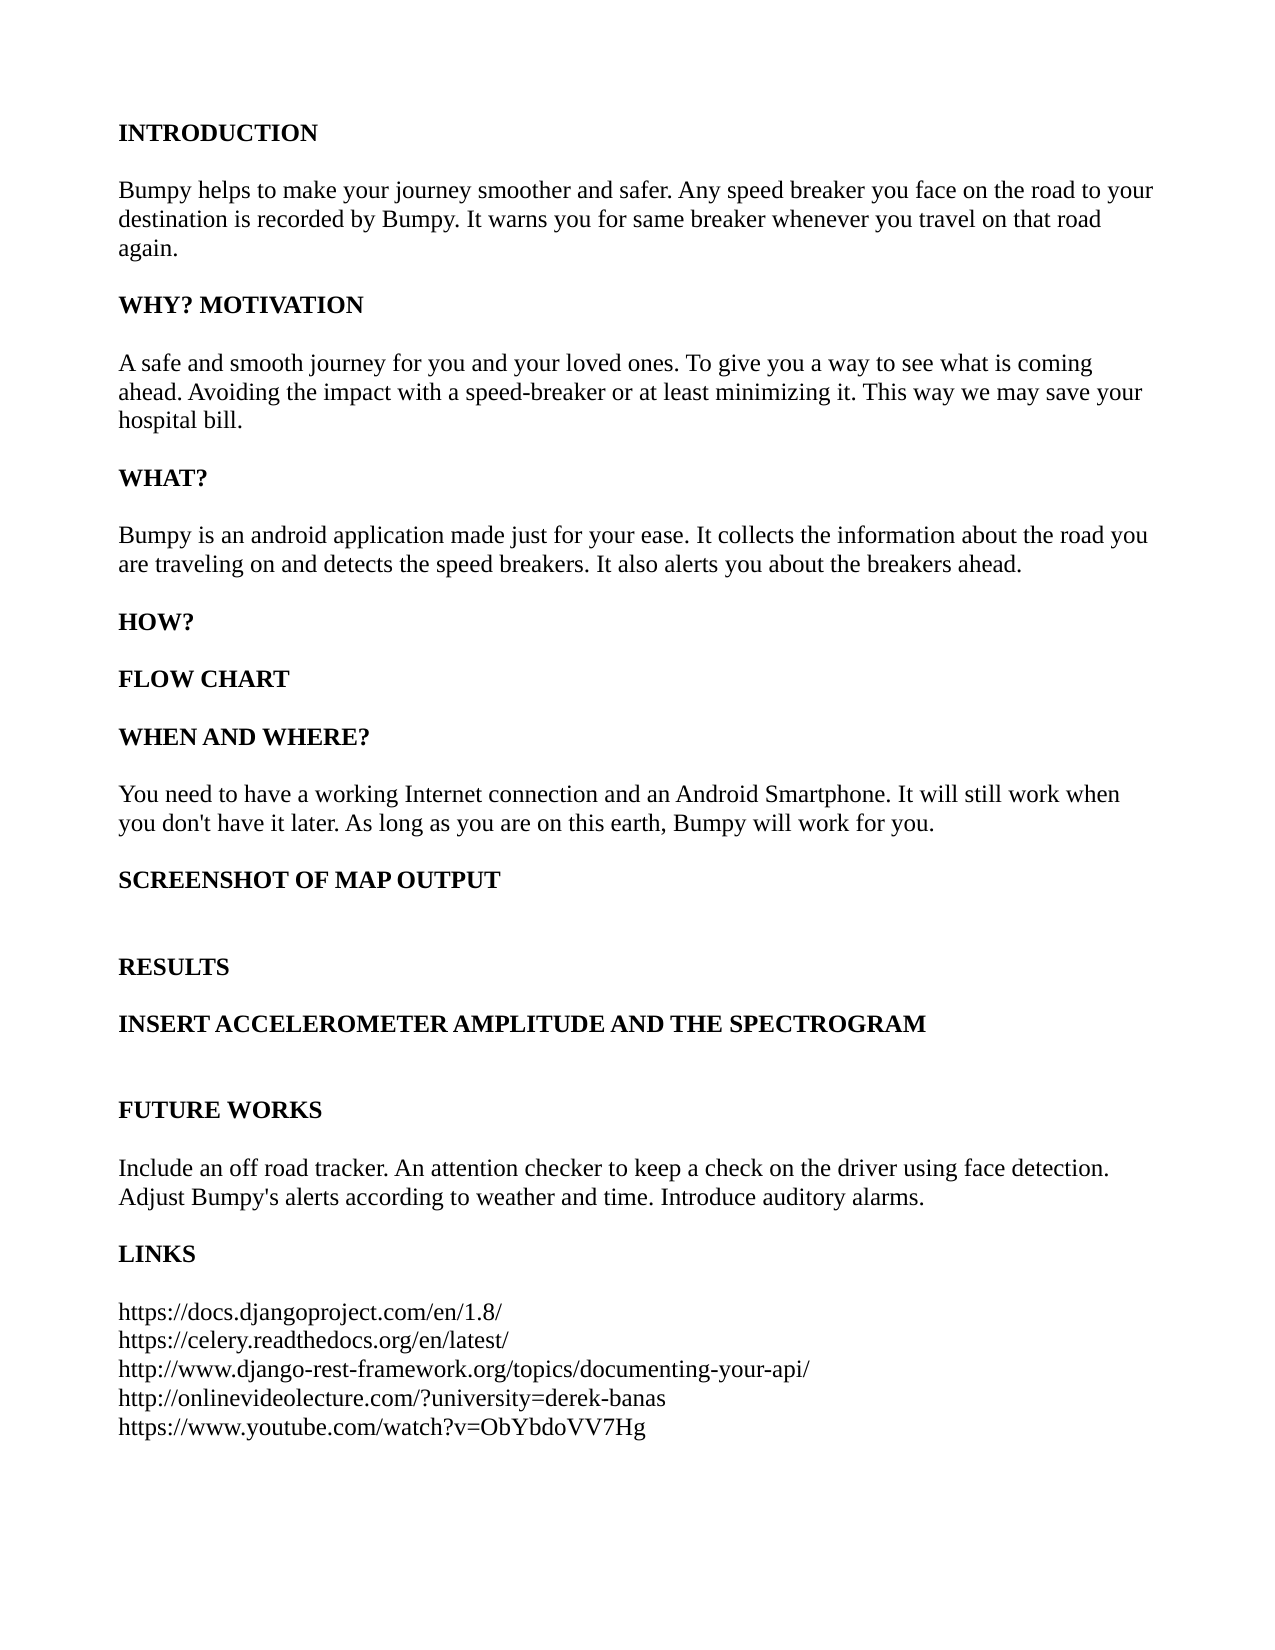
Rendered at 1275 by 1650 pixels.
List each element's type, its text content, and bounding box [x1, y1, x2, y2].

text A safe and smooth journey for you and your loved ones. To give you a way to see what is coming ahead. Avoiding the impact with a speed-breaker or at least minimizing it. This way we may save your hospital bill. [118, 348, 1157, 434]
text You need to have a working Internet connection and an Android Smartphone. It will still work when you don't have it later. As long as you are on this earth, Bumpy will work for you. [118, 779, 1157, 837]
text WHAT? [118, 463, 1157, 492]
text Bumpy is an android application made just for your ease. It collects the information about the road you are traveling on and detects the speed breakers. It also alerts you about the breakers ahead. [118, 521, 1157, 578]
text https://www.youtube.com/watch?v=ObYbdoVV7Hg [118, 1412, 1157, 1441]
text FLOW CHART [118, 664, 1157, 693]
text WHY? MOTIVATION [118, 291, 1157, 319]
text http://onlinevideolecture.com/?university=derek-banas [118, 1383, 1157, 1412]
text Bumpy helps to make your journey smoother and safer. Any speed breaker you face on the road to your destination is recorded by Bumpy. It warns you for same breaker whenever you travel on that road again. [118, 176, 1157, 262]
text LINKS [118, 1239, 1157, 1268]
text INTRODUCTION [118, 118, 1157, 147]
text http://www.django-rest-framework.org/topics/documenting-your-api/ [118, 1354, 1157, 1383]
text SCREENSHOT OF MAP OUTPUT [118, 866, 1157, 894]
text FUTURE WORKS [118, 1096, 1157, 1124]
text RESULTS [118, 952, 1157, 981]
text https://docs.djangoproject.com/en/1.8/ [118, 1297, 1157, 1326]
text Include an off road tracker. An attention checker to keep a check on the driver using face detection. Adjust Bumpy's alerts according to weather and time. Introduce auditory alarms. [118, 1153, 1157, 1211]
text https://celery.readthedocs.org/en/latest/ [118, 1326, 1157, 1354]
text HOW? [118, 607, 1157, 636]
text WHEN AND WHERE? [118, 722, 1157, 751]
text INSERT ACCELEROMETER AMPLITUDE AND THE SPECTROGRAM [118, 1009, 1157, 1038]
